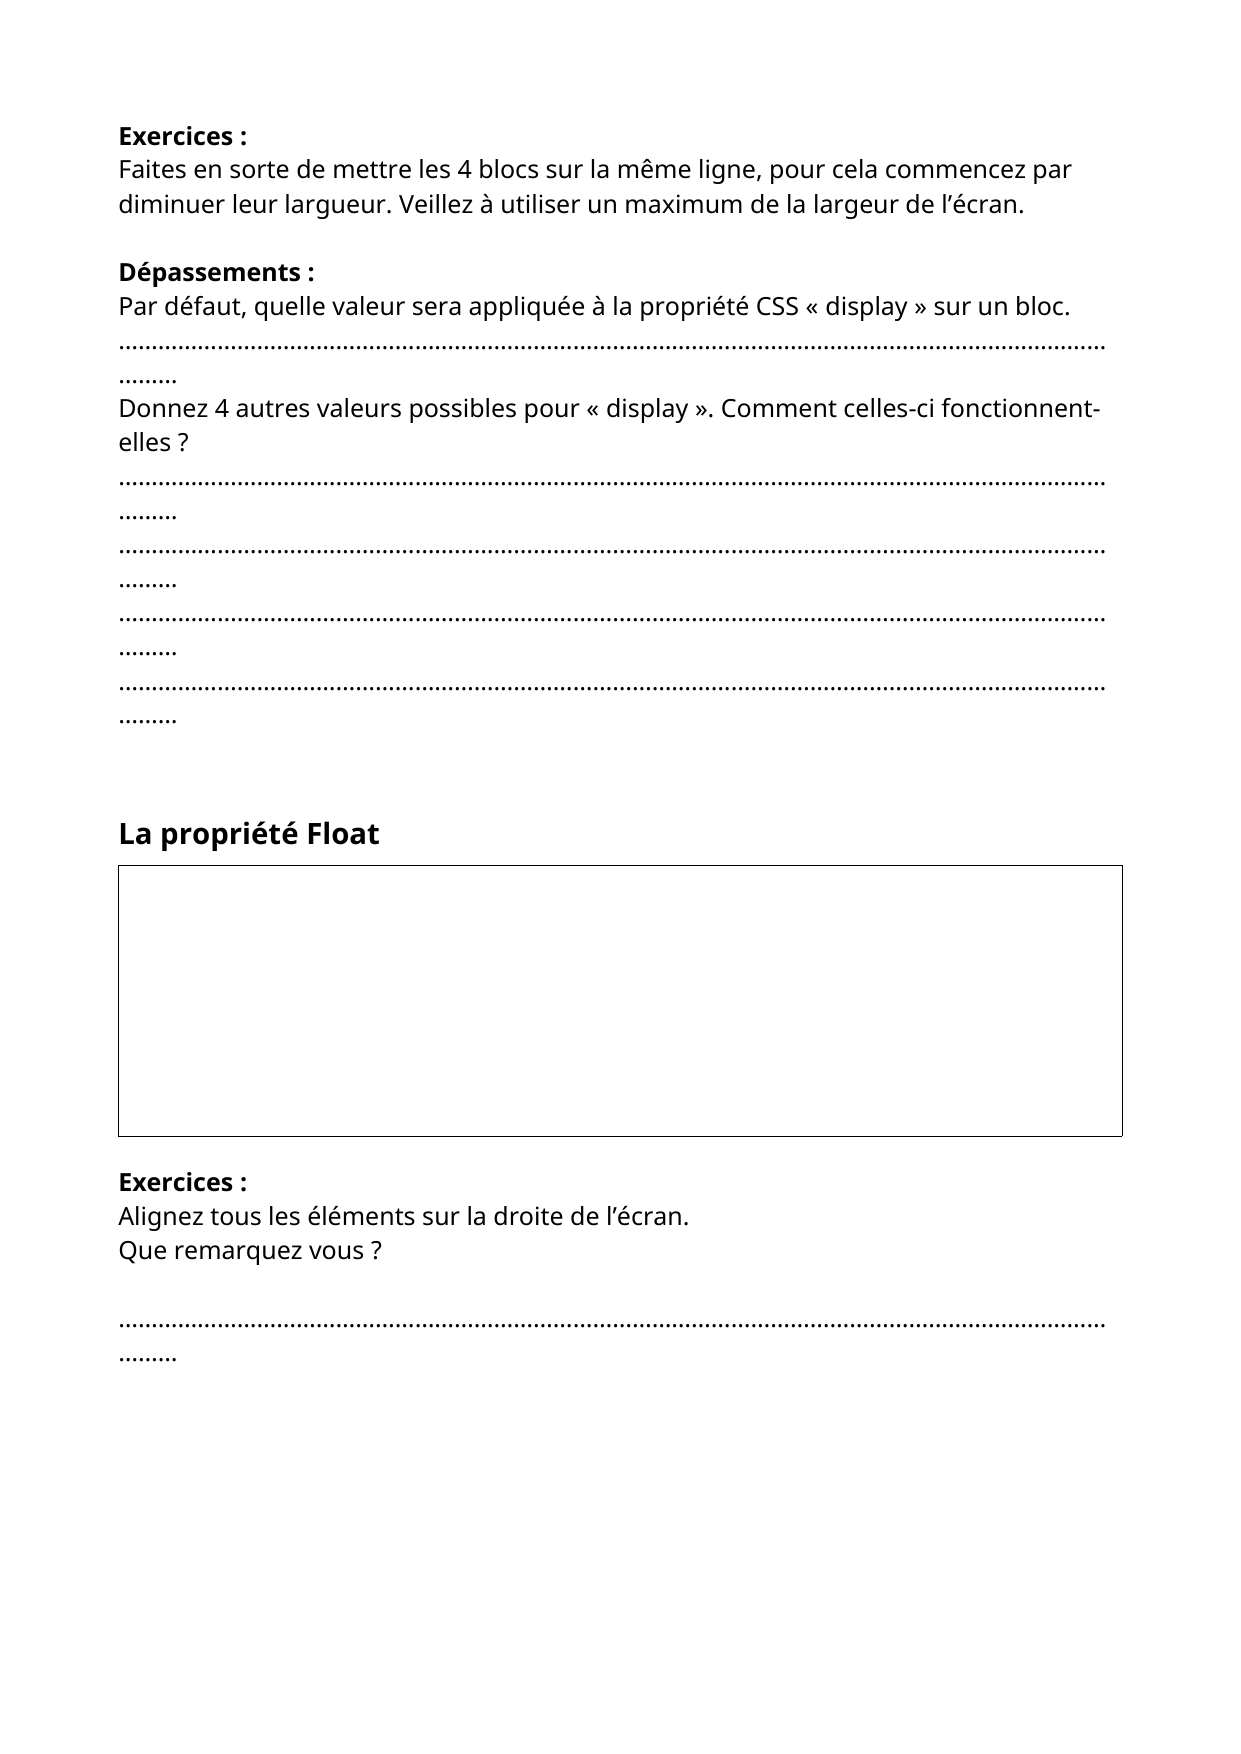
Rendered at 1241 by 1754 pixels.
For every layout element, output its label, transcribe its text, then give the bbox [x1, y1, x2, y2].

text …………………………………………………………………………………………………………………………………………… [118, 322, 1122, 391]
text …………………………………………………………………………………………………………………………………………… [118, 1301, 1122, 1369]
text Dépassements : [118, 254, 1122, 288]
text …………………………………………………………………………………………………………………………………………… …………………………………………………………………………………………………………………………………………… …………………………………………………………………………………………………………………………………………… …………………………………………………………………………………………………………………………………………… [118, 459, 1122, 731]
text Donnez 4 autres valeurs possibles pour « display ». Comment celles-ci fonctionnent-elles ? [118, 391, 1122, 459]
subtitle La propriété Float [118, 813, 1122, 853]
table_header [119, 866, 1122, 1136]
text Faites en sorte de mettre les 4 blocs sur la même ligne, pour cela commencez par diminuer leur largueur. Veillez à utiliser un maximum de la largeur de l’écran. [118, 152, 1122, 220]
text Alignez tous les éléments sur la droite de l’écran. [118, 1199, 1122, 1233]
text Que remarquez vous ? [118, 1233, 1122, 1267]
text Par défaut, quelle valeur sera appliquée à la propriété CSS « display » sur un bloc. [118, 288, 1122, 322]
text Exercices : [118, 118, 1122, 152]
text Exercices : [118, 1164, 1122, 1199]
